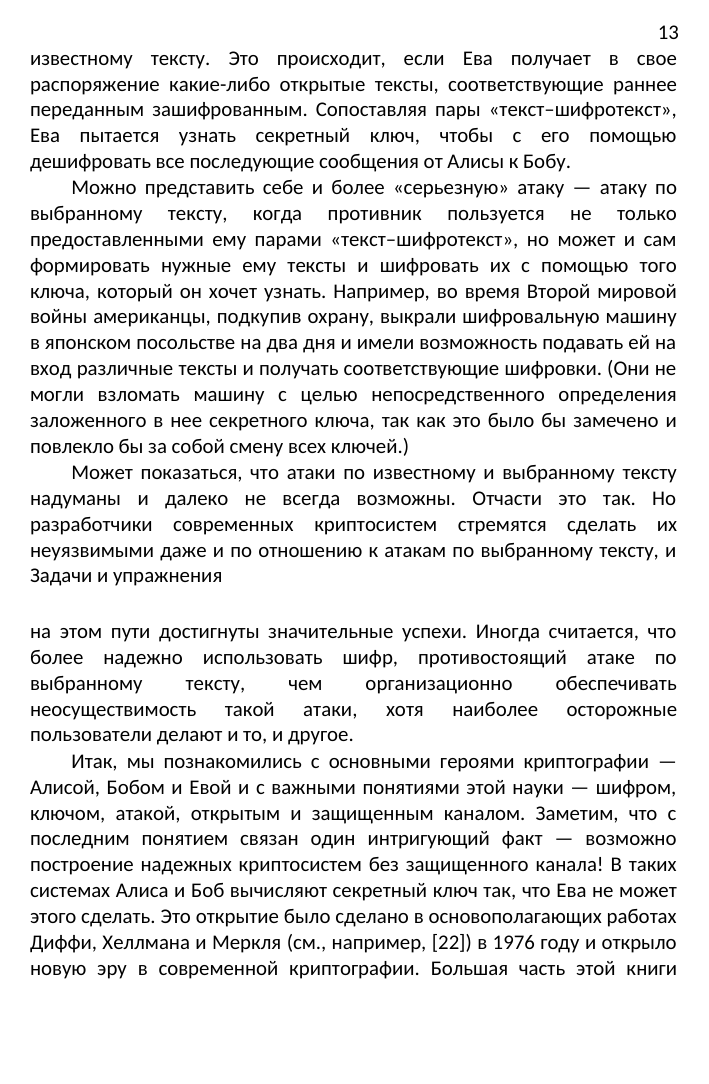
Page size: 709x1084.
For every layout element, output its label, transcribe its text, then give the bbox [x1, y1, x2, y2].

text Можно представить себе и более «серьезную» атаку — атаку по выбранному тексту, когда противник пользуется не только предоставленными ему парами «текст–шифротекст», но может и сам формировать нужные ему тексты и шифровать их с помощью того ключа, который он хочет узнать. Например, во время Второй мировой войны американцы, подкупив охрану, выкрали шифровальную машину в японском посольстве на два дня и имели возможность подавать ей на вход различные тексты и получать соответствующие шифровки. (Они не могли взломать машину с целью непосредственного определения заложенного в нее секретного ключа, так как это было бы замечено и повлекло бы за собой смену всех ключей.) [30, 174, 678, 458]
text известному тексту. Это происходит, если Ева получает в свое распоряжение какие-либо открытые тексты, соответствующие раннее переданным зашифрованным. Сопоставляя пары «текст–шифротекст», Ева пытается узнать секретный ключ, чтобы с его помощью дешифровать все последующие сообщения от Алисы к Бобу. [30, 45, 678, 174]
text Может показаться, что атаки по известному и выбранному тексту надуманы и далеко не всегда возможны. Отчасти это так. Но разработчики современных криптосистем стремятся сделать их неуязвимыми даже и по отношению к атакам по выбранному тексту, и Задачи и упражнения [30, 459, 678, 588]
text Итак, мы познакомились с основными героями криптографии — Алисой, Бобом и Евой и с важными понятиями этой науки — шифром, ключом, атакой, открытым и защищенным каналом. Заметим, что с последним понятием связан один интригующий факт — возможно построение надежных криптосистем без защищенного канала! В таких системах Алиса и Боб вычисляют секретный ключ так, что Ева не может этого сделать. Это открытие было сделано в основополагающих работах Диффи, Хеллмана и Меркля (см., например, [22]) в 1976 году и открыло новую эру в современной криптографии. Большая часть этой книги [30, 748, 678, 980]
text на этом пути достигнуты значительные успехи. Иногда считается, что более надежно использовать шифр, противостоящий атаке по выбранному тексту, чем организационно обеспечивать неосуществимость такой атаки, хотя наиболее осторожные пользователи делают и то, и другое. [30, 618, 678, 747]
